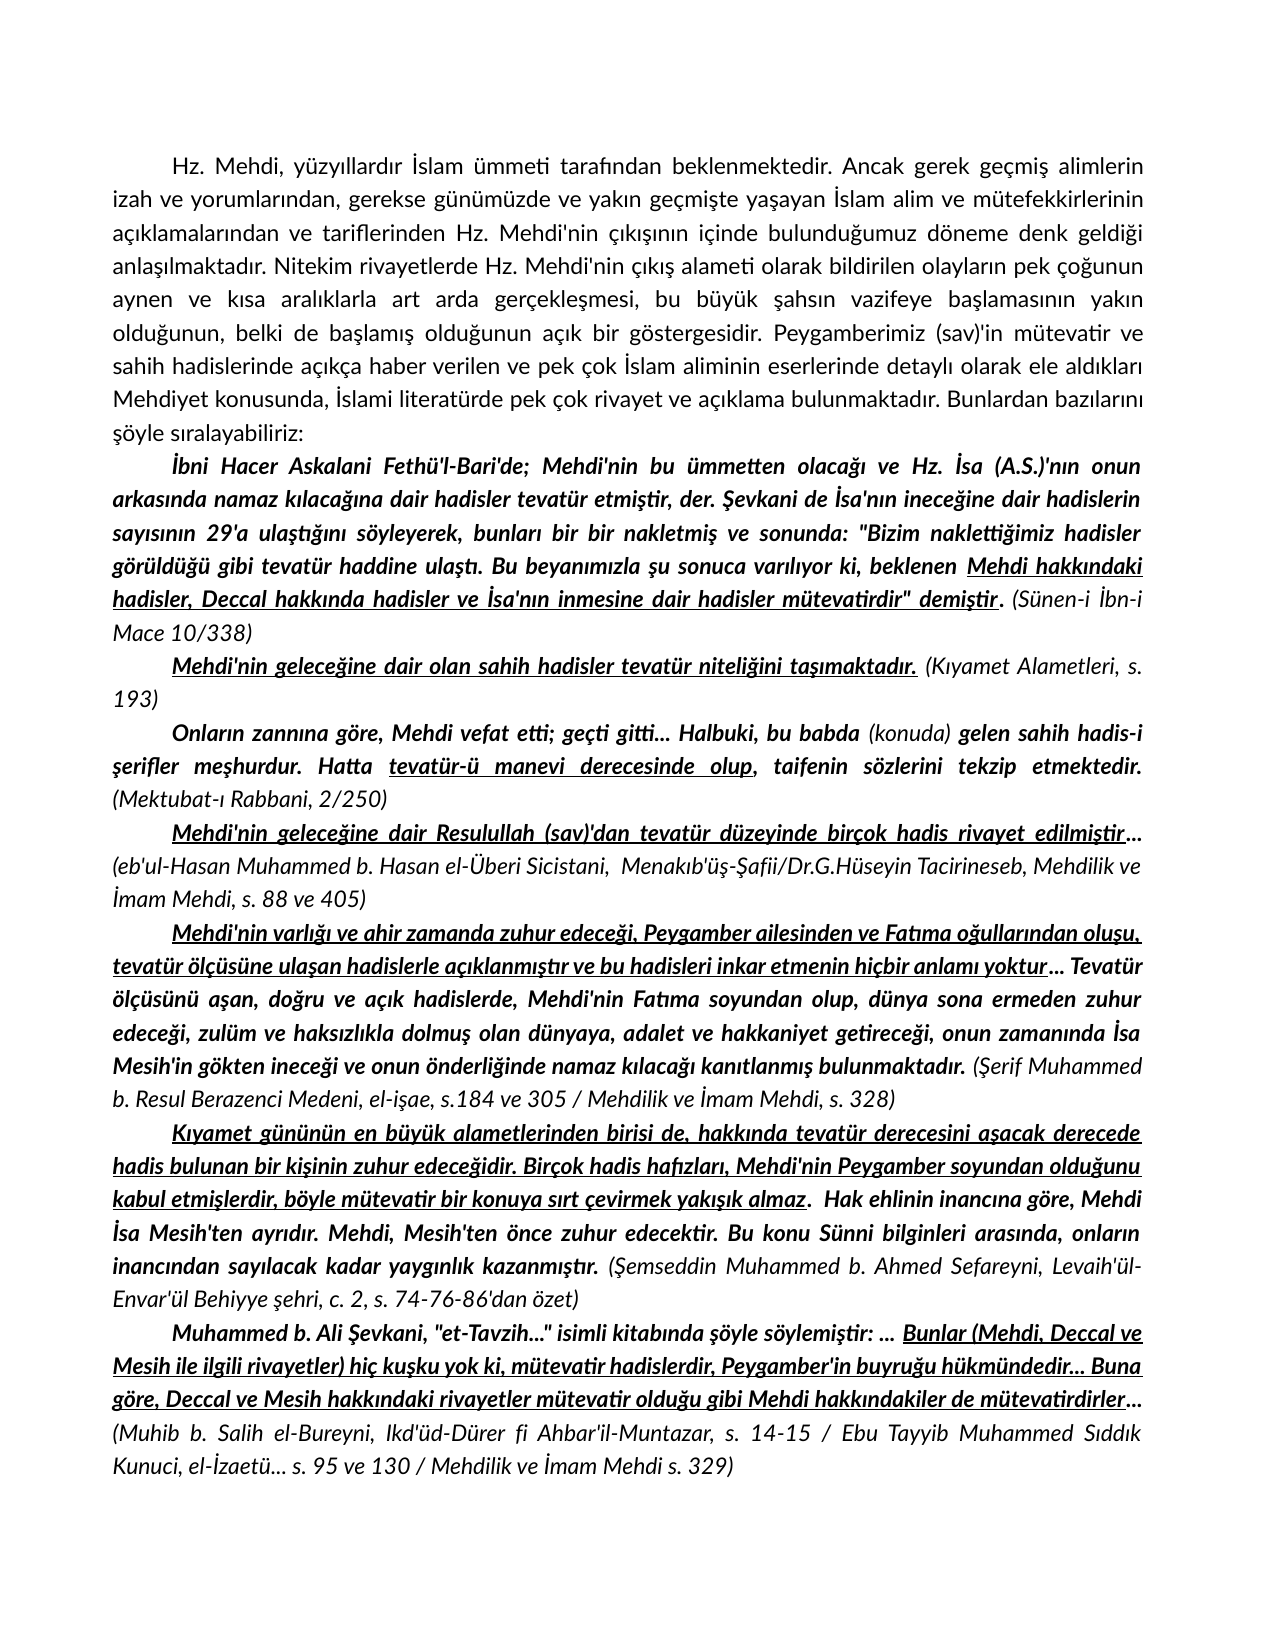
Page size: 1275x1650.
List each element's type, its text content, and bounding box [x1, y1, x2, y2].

text Mehdi'nin geleceğine dair olan sahih hadisler tevatür niteliğini taşımaktadır. (Kıyamet Alametleri, s. 193) [112, 648, 1145, 714]
text Kıyamet gününün en büyük alametlerinden birisi de, hakkında tevatür derecesini aşacak derecede hadis bulunan bir kişinin zuhur edeceğidir. Birçok hadis hafızları, Mehdi'nin Peygamber soyundan olduğunu kabul etmişlerdir, böyle mütevatir bir konuya sırt çevirmek yakışık almaz. Hak ehlinin inancına göre, Mehdi İsa Mesih'ten ayrıdır. Mehdi, Mesih'ten önce zuhur edecektir. Bu konu Sünni bilginleri arasında, onların inancından sayılacak kadar yaygınlık kazanmıştır. (Şemseddin Muhammed b. Ahmed Sefareyni, Levaih'ül-Envar'ül Behiyye şehri, c. 2, s. 74-76-86'dan özet) [112, 1114, 1145, 1314]
text İbni Hacer Askalani Fethü'l-Bari'de; Mehdi'nin bu ümmetten olacağı ve Hz. İsa (A.S.)'nın onun arkasında namaz kılacağına dair hadisler tevatür etmiştir, der. Şevkani de İsa'nın ineceğine dair hadislerin sayısının 29'a ulaştığını söyleyerek, bunları bir bir nakletmiş ve sonunda: "Bizim naklettiğimiz hadisler görüldüğü gibi tevatür haddine ulaştı. Bu beyanımızla şu sonuca varılıyor ki, beklenen Mehdi hakkındaki hadisler, Deccal hakkında hadisler ve İsa'nın inmesine dair hadisler mütevatirdir" demiştir. (Sünen-i İbn-i Mace 10/338) [112, 448, 1145, 648]
text Onların zannına göre, Mehdi vefat etti; geçti gitti... Halbuki, bu babda (konuda) gelen sahih hadis-i şerifler meşhurdur. Hatta tevatür-ü manevi derecesinde olup, taifenin sözlerini tekzip etmektedir. (Mektubat-ı Rabbani, 2/250) [112, 714, 1145, 814]
text Muhammed b. Ali Şevkani, "et-Tavzih..." isimli kitabında şöyle söylemiştir: ... Bunlar (Mehdi, Deccal ve Mesih ile ilgili rivayetler) hiç kuşku yok ki, mütevatir hadislerdir, Peygamber'in buyruğu hükmündedir... Buna göre, Deccal ve Mesih hakkındaki rivayetler mütevatir olduğu gibi Mehdi hakkındakiler de mütevatirdirler... (Muhib b. Salih el-Bureyni, Ikd'üd-Dürer fi Ahbar'il-Muntazar, s. 14-15 / Ebu Tayyib Muhammed Sıddık Kunuci, el-İzaetü... s. 95 ve 130 / Mehdilik ve İmam Mehdi s. 329) [112, 1314, 1145, 1481]
text Hz. Mehdi, yüzyıllardır İslam ümmeti tarafından beklenmektedir. Ancak gerek geçmiş alimlerin izah ve yorumlarından, gerekse günümüzde ve yakın geçmişte yaşayan İslam alim ve mütefekkirlerinin açıklamalarından ve tariflerinden Hz. Mehdi'nin çıkışının içinde bulunduğumuz döneme denk geldiği anlaşılmaktadır. Nitekim rivayetlerde Hz. Mehdi'nin çıkış alameti olarak bildirilen olayların pek çoğunun aynen ve kısa aralıklarla art arda gerçekleşmesi, bu büyük şahsın vazifeye başlamasının yakın olduğunun, belki de başlamış olduğunun açık bir göstergesidir. Peygamberimiz (sav)'in mütevatir ve sahih hadislerinde açıkça haber verilen ve pek çok İslam aliminin eserlerinde detaylı olarak ele aldıkları Mehdiyet konusunda, İslami literatürde pek çok rivayet ve açıklama bulunmaktadır. Bunlardan bazılarını şöyle sıralayabiliriz: [112, 148, 1145, 448]
text Mehdi'nin varlığı ve ahir zamanda zuhur edeceği, Peygamber ailesinden ve Fatıma oğullarından oluşu, tevatür ölçüsüne ulaşan hadislerle açıklanmıştır ve bu hadisleri inkar etmenin hiçbir anlamı yoktur... Tevatür ölçüsünü aşan, doğru ve açık hadislerde, Mehdi'nin Fatıma soyundan olup, dünya sona ermeden zuhur edeceği, zulüm ve haksızlıkla dolmuş olan dünyaya, adalet ve hakkaniyet getireceği, onun zamanında İsa Mesih'in gökten ineceği ve onun önderliğinde namaz kılacağı kanıtlanmış bulunmaktadır. (Şerif Muhammed b. Resul Berazenci Medeni, el-işae, s.184 ve 305 / Mehdilik ve İmam Mehdi, s. 328) [112, 914, 1145, 1114]
text Mehdi'nin geleceğine dair Resulullah (sav)'dan tevatür düzeyinde birçok hadis rivayet edilmiştir... (eb'ul-Hasan Muhammed b. Hasan el-Überi Sicistani, Menakıb'üş-Şafii/Dr.G.Hüseyin Tacirineseb, Mehdilik ve İmam Mehdi, s. 88 ve 405) [112, 814, 1145, 914]
